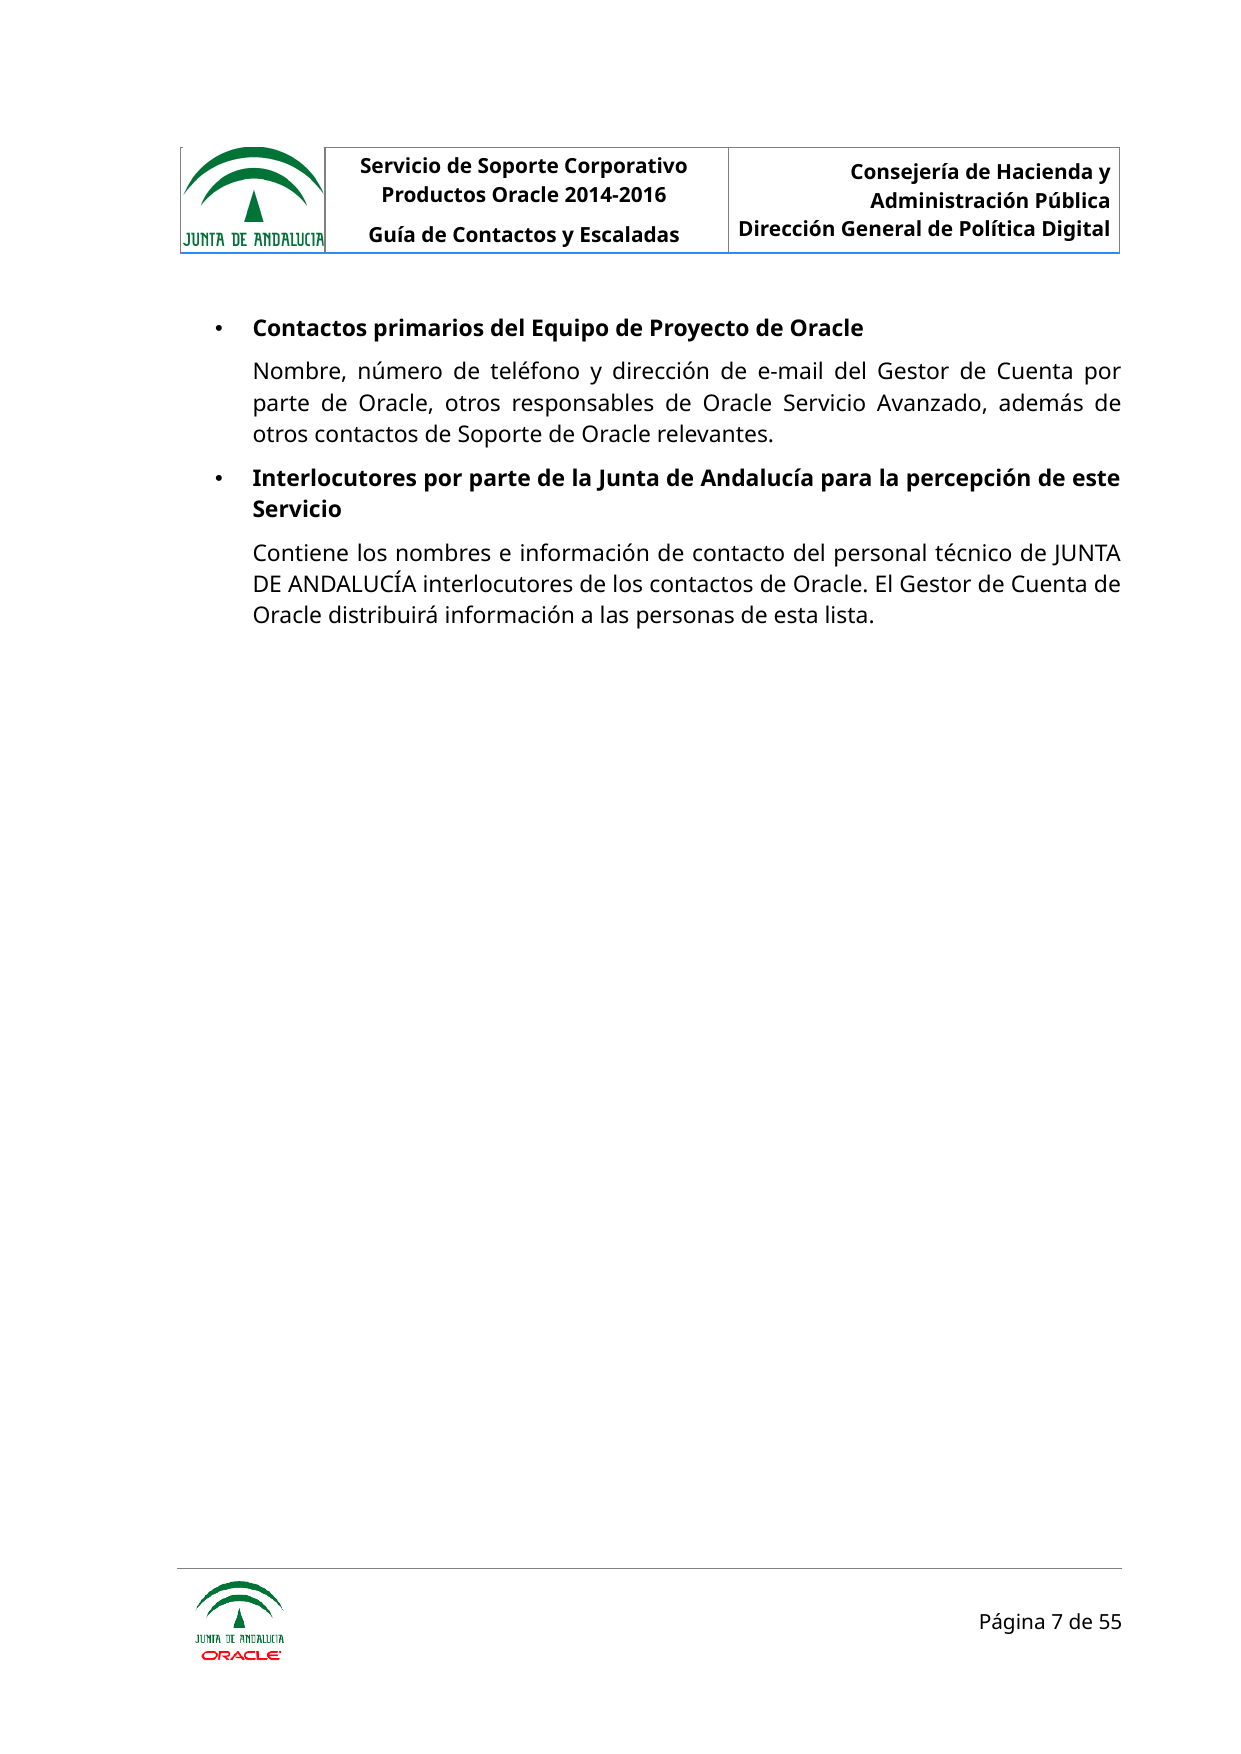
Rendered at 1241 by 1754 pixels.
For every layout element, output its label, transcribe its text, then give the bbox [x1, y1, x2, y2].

picture [193, 1581, 285, 1664]
list Interlocutores por parte de la Junta de Andalucía para la percepción de este Servicio [215, 461, 1122, 524]
picture [183, 147, 324, 246]
text Contiene los nombres e información de contacto del personal técnico de JUNTA DE ANDALUCÍA interlocutores de los contactos de Oracle. El Gestor de Cuenta de Oracle distribuirá información a las personas de esta lista. [252, 536, 1122, 630]
text Nombre, número de teléfono y dirección de e-mail del Gestor de Cuenta por parte de Oracle, otros responsables de Oracle Servicio Avanzado, además de otros contactos de Soporte de Oracle relevantes. [252, 355, 1122, 449]
list Contactos primarios del Equipo de Proyecto de Oracle [215, 311, 1122, 343]
